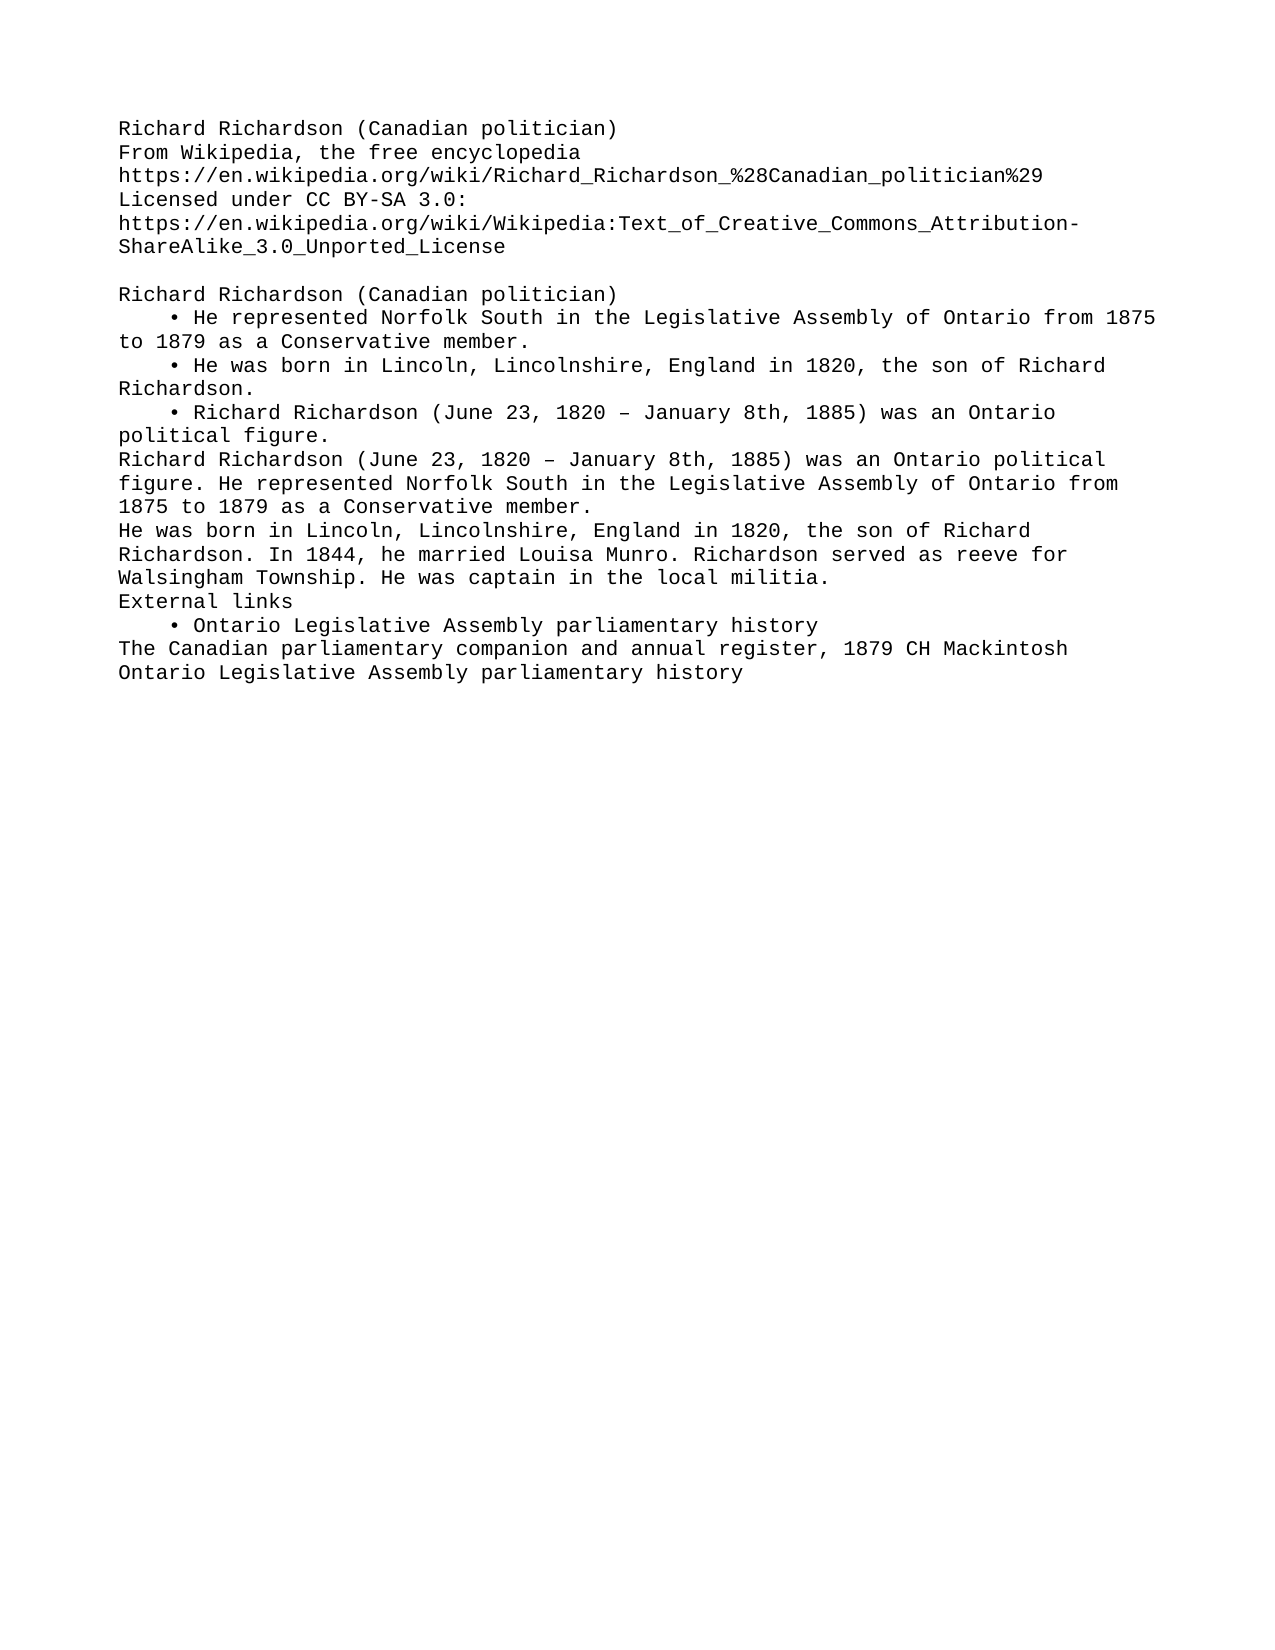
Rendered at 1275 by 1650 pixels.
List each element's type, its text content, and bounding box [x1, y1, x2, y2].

text He was born in Lincoln, Lincolnshire, England in 1820, the son of Richard Richardson. In 1844, he married Louisa Munro. Richardson served as reeve for Walsingham Township. He was captain in the local militia. [118, 520, 1157, 591]
text Ontario Legislative Assembly parliamentary history [118, 662, 1157, 686]
text • Ontario Legislative Assembly parliamentary history [118, 615, 1157, 638]
text Richard Richardson (June 23, 1820 – January 8th, 1885) was an Ontario political figure. He represented Norfolk South in the Legislative Assembly of Ontario from 1875 to 1879 as a Conservative member. [118, 449, 1157, 520]
text https://en.wikipedia.org/wiki/Wikipedia:Text_of_Creative_Commons_Attribution-ShareAlike_3.0_Unported_License [118, 213, 1157, 260]
text Richard Richardson (Canadian politician) [118, 118, 1157, 142]
text • He was born in Lincoln, Lincolnshire, England in 1820, the son of Richard Richardson. [118, 354, 1157, 402]
text Licensed under CC BY-SA 3.0: [118, 189, 1157, 213]
text • He represented Norfolk South in the Legislative Assembly of Ontario from 1875 to 1879 as a Conservative member. [118, 307, 1157, 354]
text External links [118, 591, 1157, 615]
text From Wikipedia, the free encyclopedia [118, 142, 1157, 165]
text • Richard Richardson (June 23, 1820 – January 8th, 1885) was an Ontario political figure. [118, 402, 1157, 449]
text https://en.wikipedia.org/wiki/Richard_Richardson_%28Canadian_politician%29 [118, 165, 1157, 189]
text The Canadian parliamentary companion and annual register, 1879 CH Mackintosh [118, 638, 1157, 662]
text Richard Richardson (Canadian politician) [118, 284, 1157, 307]
